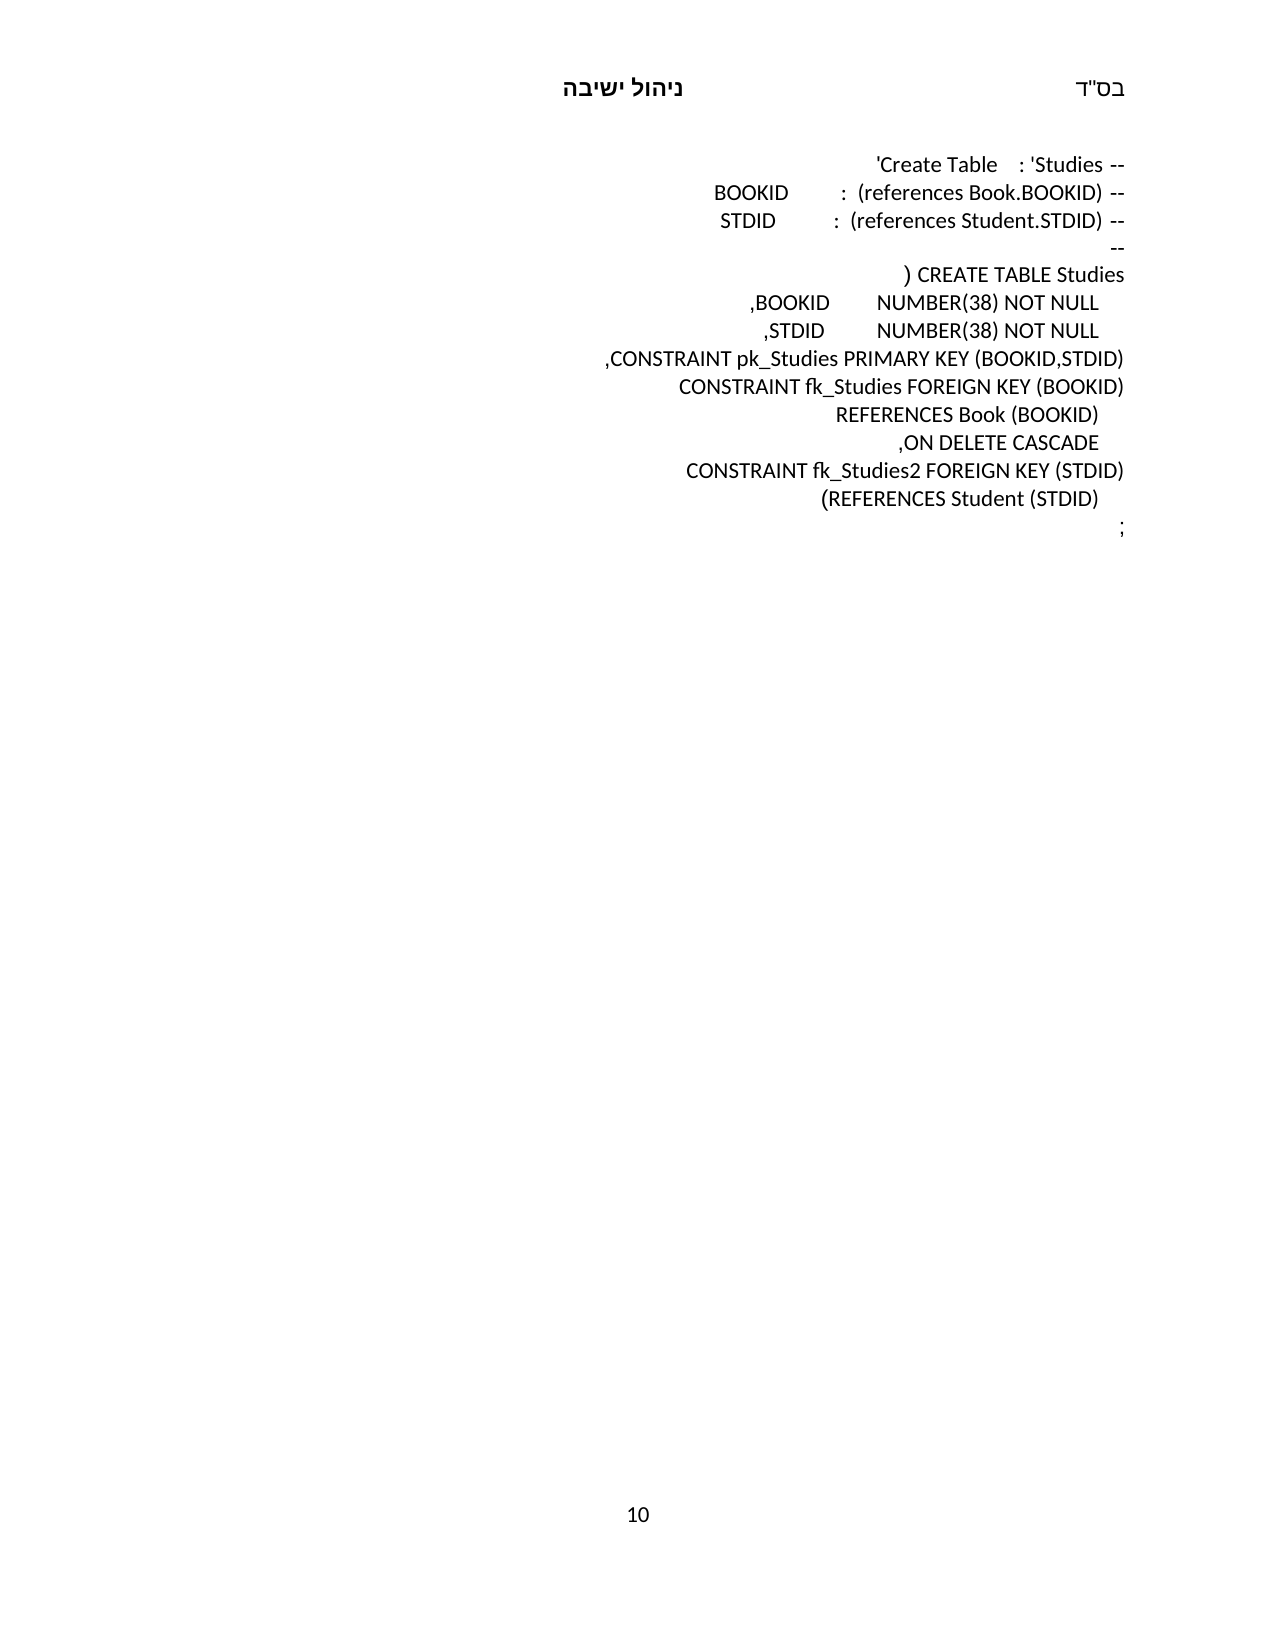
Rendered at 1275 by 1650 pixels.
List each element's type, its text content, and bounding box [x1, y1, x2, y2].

text -- Create Table : 'Studies' -- BOOKID : (references Book.BOOKID) -- STDID : (references Student.STDID) -- CREATE TABLE Studies ( BOOKID NUMBER(38) NOT NULL, STDID NUMBER(38) NOT NULL, CONSTRAINT pk_Studies PRIMARY KEY (BOOKID,STDID), CONSTRAINT fk_Studies FOREIGN KEY (BOOKID) REFERENCES Book (BOOKID) ON DELETE CASCADE, CONSTRAINT fk_Studies2 FOREIGN KEY (STDID) REFERENCES Student (STDID)) ; [150, 150, 1125, 539]
